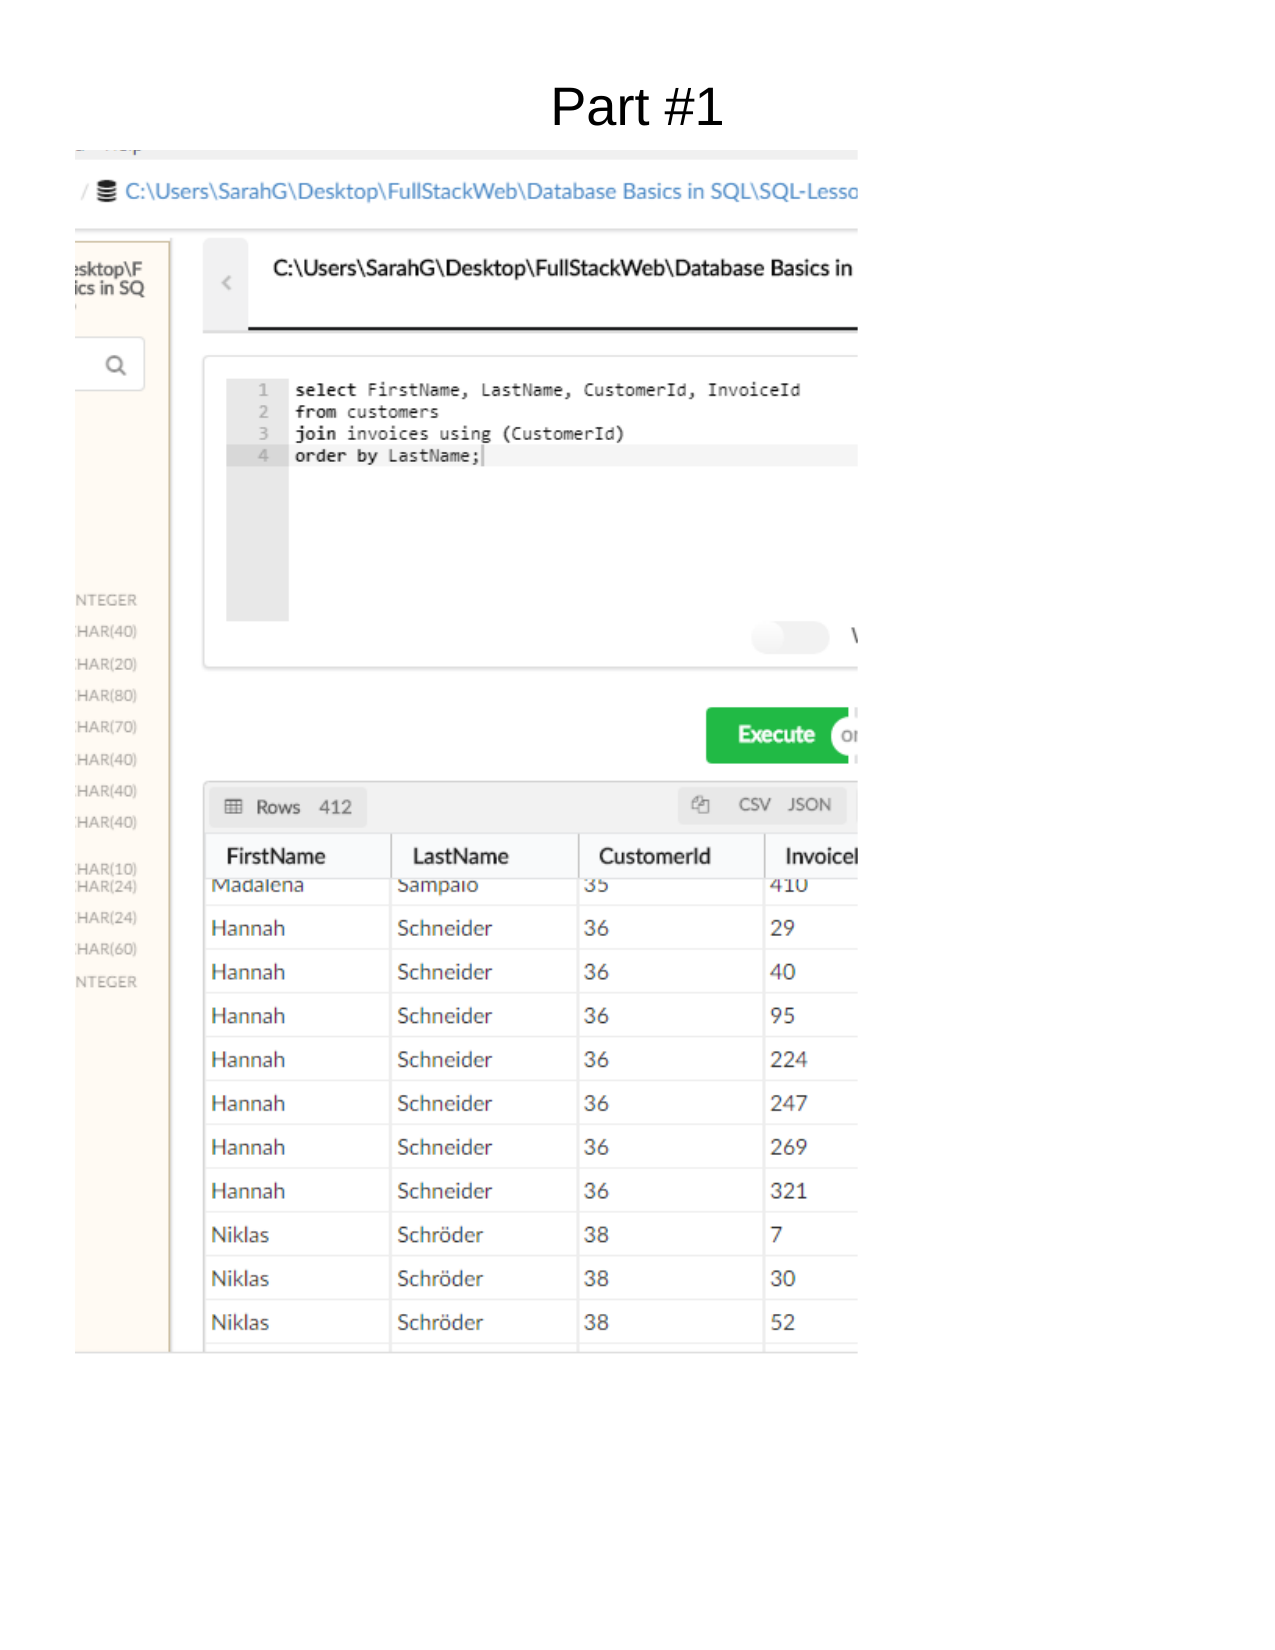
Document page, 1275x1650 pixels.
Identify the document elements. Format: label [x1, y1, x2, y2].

picture [75, 150, 858, 1374]
